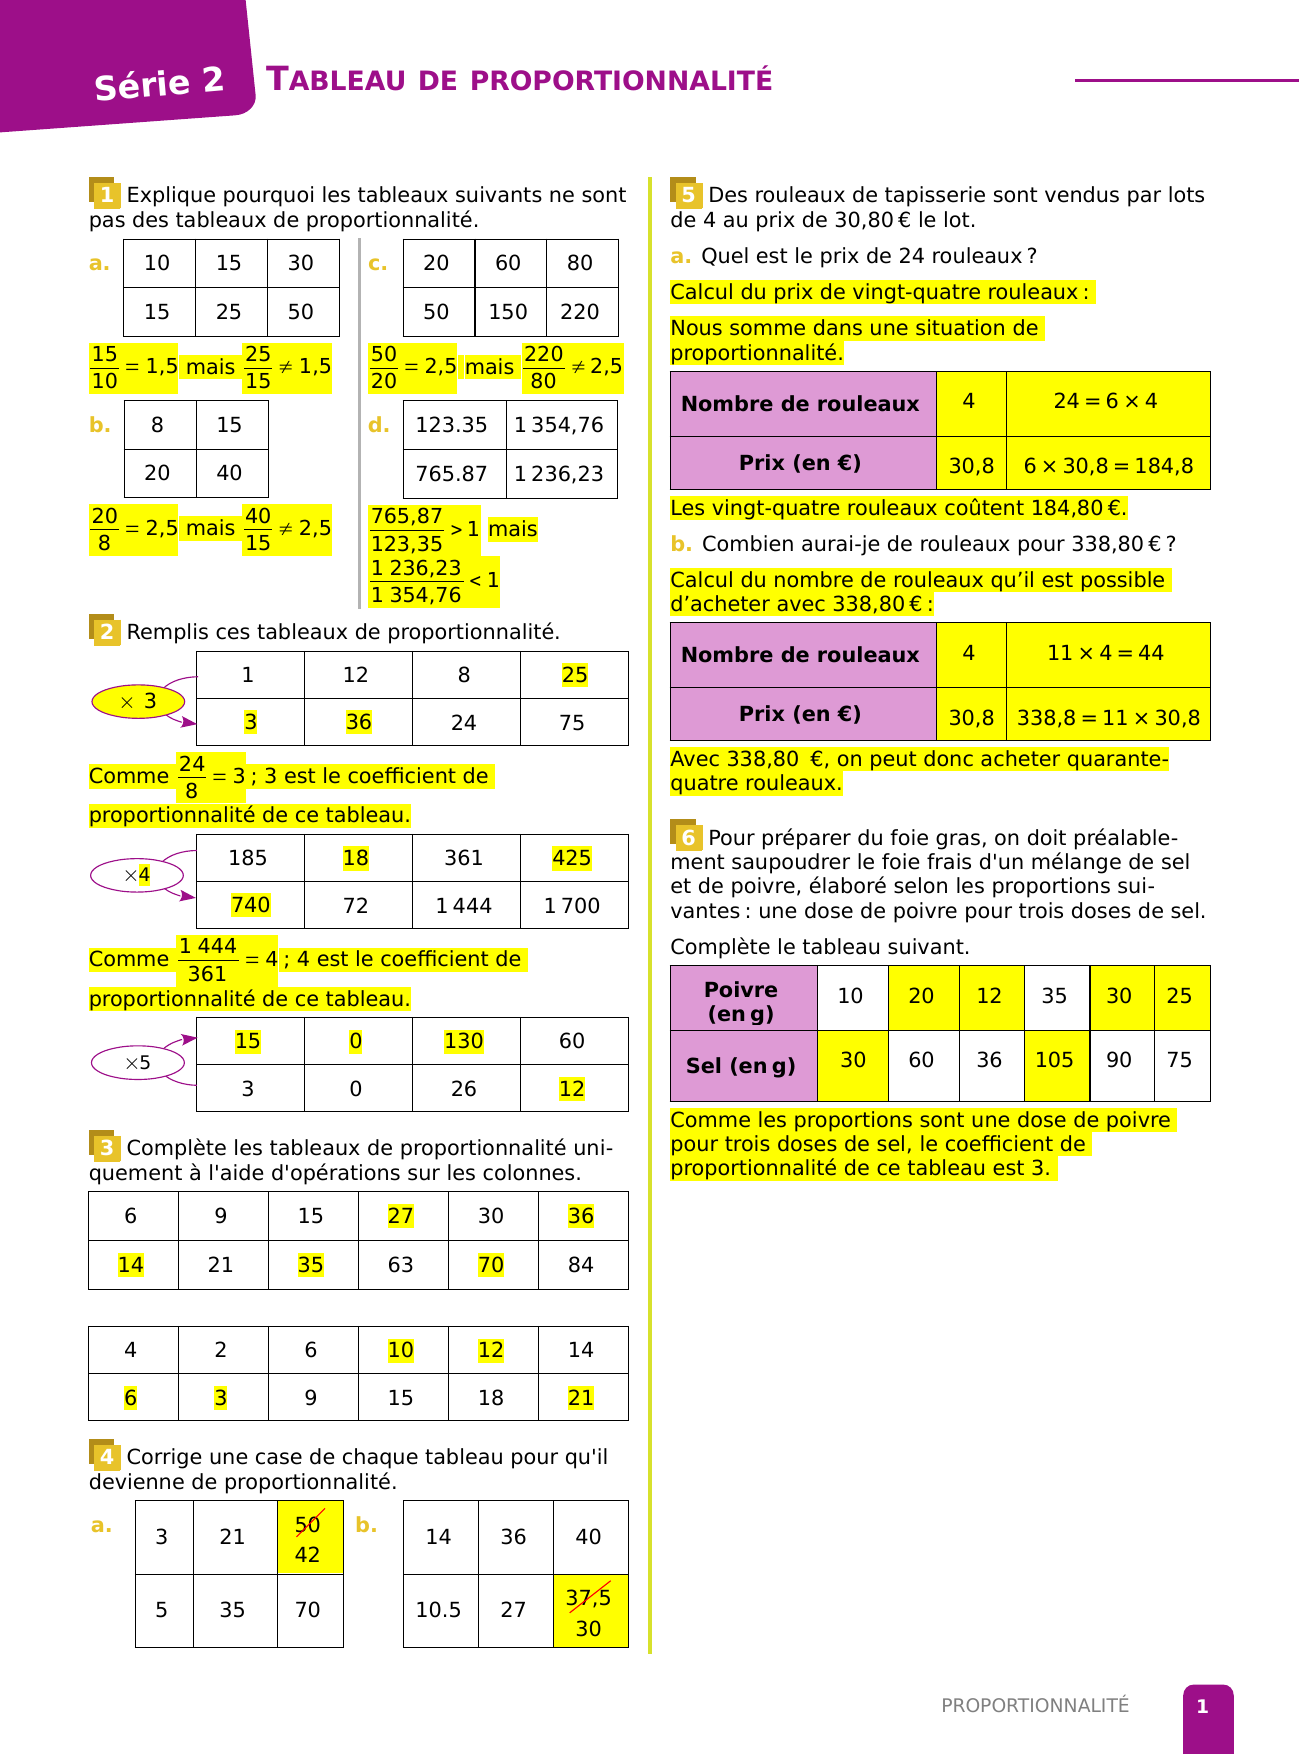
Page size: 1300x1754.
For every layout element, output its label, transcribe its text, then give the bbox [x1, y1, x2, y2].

table_cell 75 [521, 699, 628, 745]
table_cell 36 [960, 1031, 1024, 1101]
table_header [166, 852, 196, 897]
table_cell 1 236,23 [507, 450, 617, 498]
table_header 361 [413, 835, 520, 881]
table_cell 84 [539, 1241, 628, 1288]
table_header [89, 400, 124, 449]
table_cell 35 [194, 1575, 277, 1647]
table_cell 35 [269, 1241, 358, 1288]
table_header 30 [1091, 966, 1154, 1030]
subtitle Calcul du prix de vingt-quatre rouleaux : [670, 280, 1205, 304]
text mais [178, 504, 242, 556]
table_header 10 [359, 1327, 448, 1373]
table_cell 6 × 30,8 = 184,8 [1007, 437, 1210, 489]
table_header 4 [937, 623, 1006, 687]
table_header 40 [554, 1501, 628, 1573]
subtitle Complète les tableaux de proportionnalité uni­quement à l'aide d'opérations sur les colonnes. [88, 1130, 629, 1185]
table_cell 50 [268, 288, 339, 336]
table_header 15 [197, 401, 268, 449]
subtitle Corrige une case de chaque tableau pour qu'il devienne de proportionnalité. [88, 1439, 629, 1494]
table_cell 10,5 [404, 1575, 478, 1647]
table_header 123,35 [404, 401, 506, 449]
table_cell 15 [359, 1374, 448, 1420]
table_header [89, 834, 196, 928]
table_header 0 [305, 1018, 412, 1064]
table_cell 150 [476, 288, 546, 336]
table_cell 30,8 [937, 437, 1006, 489]
text [332, 504, 350, 556]
table_cell 18 [449, 1374, 538, 1420]
table_header 36 [539, 1192, 628, 1240]
table_header [368, 239, 403, 287]
table_header 60 [521, 1018, 628, 1064]
table_cell 90 [1091, 1031, 1154, 1101]
table_cell 50 [404, 288, 474, 336]
table_cell 24 [413, 699, 520, 745]
table_header 1 354,76 [507, 401, 617, 449]
table_header 15 [196, 240, 267, 287]
table_header 130 [413, 1018, 520, 1064]
subtitle Des rouleaux de tapisserie sont vendus par lots de 4 au prix de 30,80 € le lot. [670, 177, 1211, 232]
table_header [89, 239, 123, 287]
subtitle Pour préparer du foie gras, on doit préalable­ment saupoudrer le foie frais d'un mélange de sel et de poivre, élaboré selon les proportions sui­vantes : une dose de poivre pour trois doses de sel. [670, 819, 1211, 923]
table_header 80 [547, 240, 618, 287]
table_header 21 [194, 1501, 277, 1573]
table_cell 3 [197, 1065, 304, 1111]
table_header 6 [269, 1327, 358, 1373]
list Combien aurai-je de rouleaux pour 338,80 € ? [670, 532, 1211, 556]
table_header [368, 400, 403, 449]
list Quel est le prix de 24 rouleaux ? [670, 244, 1211, 268]
subtitle Comme ; 4 est le coefficient de proportionnalité de ce tableau. [88, 935, 623, 1011]
table_cell [368, 449, 403, 498]
table_cell 20 [125, 450, 196, 497]
table_header [344, 1500, 403, 1573]
table_header 25 [521, 652, 628, 698]
table_header 25 [1155, 966, 1210, 1030]
table_cell 765,87 [404, 450, 506, 498]
table_header 2 [179, 1327, 268, 1373]
table_header Poivre (en g) [671, 966, 817, 1030]
table_header 36 [479, 1501, 553, 1573]
table_header [167, 1040, 196, 1084]
table_header 425 [521, 835, 628, 881]
table_header 6 [89, 1192, 178, 1240]
table_cell Sel (en g) [671, 1031, 817, 1101]
table_cell 5 [136, 1575, 193, 1647]
table_cell 37,5 30 [554, 1575, 628, 1647]
table_cell 3 [197, 699, 304, 745]
table_header 8 [413, 652, 520, 698]
table_header [89, 651, 196, 745]
table_cell 14 [89, 1241, 178, 1288]
table_header 27 [359, 1192, 448, 1240]
table_cell 30,8 [937, 688, 1006, 740]
text mais [457, 343, 522, 394]
table_header 11 × 4 = 44 [1007, 623, 1210, 687]
table_header 1 [197, 652, 304, 698]
table_header [89, 1017, 196, 1111]
text mais [178, 343, 242, 394]
table_header 20 [889, 966, 959, 1030]
table_header 3 [136, 1501, 193, 1573]
table_header 60 [476, 240, 546, 287]
table_cell 60 [889, 1031, 959, 1101]
table_cell 63 [359, 1241, 448, 1288]
table_header [89, 1500, 135, 1573]
table_header 10 [124, 240, 195, 287]
table_cell [344, 1574, 403, 1647]
table_header 18 [305, 835, 412, 881]
text [624, 343, 629, 394]
table_header 12 [449, 1327, 538, 1373]
table_header 14 [404, 1501, 478, 1573]
table_cell 26 [413, 1065, 520, 1111]
table_cell [89, 287, 123, 336]
table_cell [368, 287, 403, 336]
table_cell 21 [539, 1374, 628, 1420]
table_header 10 [818, 966, 888, 1030]
table_cell 0 [305, 1065, 412, 1111]
table_header 24 = 6 × 4 [1007, 372, 1210, 436]
table_header 9 [179, 1192, 268, 1240]
subtitle Calcul du nombre de rouleaux qu’il est possible d’acheter avec 338,80 € : [670, 568, 1205, 616]
table_header 30 [449, 1192, 538, 1240]
table_header 12 [305, 652, 412, 698]
table_header 35 [1025, 966, 1089, 1030]
table_header 20 [404, 240, 474, 287]
table_header 4 [89, 1327, 178, 1373]
table_cell Prix (en €) [671, 437, 936, 489]
table_header 4 [937, 372, 1006, 436]
text mais [481, 505, 629, 608]
table_cell [89, 1574, 135, 1647]
table_header 15 [197, 1018, 304, 1064]
table_cell 70 [278, 1575, 343, 1647]
table_cell [89, 449, 124, 497]
table_cell Prix (en €) [671, 688, 936, 740]
table_header Nombre de rouleaux [671, 372, 936, 436]
table_cell 30 [818, 1031, 888, 1101]
table_cell 25 [196, 288, 267, 336]
table_header 185 [197, 835, 304, 881]
subtitle Nous somme dans une situation de proportionnalité. [670, 316, 1205, 365]
table_cell 220 [547, 288, 618, 336]
table_cell 75 [1155, 1031, 1210, 1101]
subtitle Comme les proportions sont une dose de poivre pour trois doses de sel, le coefficient de proportionnalité de ce tableau est 3. [670, 1108, 1205, 1181]
table_cell 15 [124, 288, 195, 336]
subtitle Remplis ces tableaux de proportionnalité. [114, 614, 629, 645]
table_header Nombre de rouleaux [671, 623, 936, 687]
table_cell 12 [521, 1065, 628, 1111]
table_cell 70 [449, 1241, 538, 1288]
table_cell 72 [305, 882, 412, 928]
table_cell 3 [179, 1374, 268, 1420]
subtitle Les vingt-quatre rouleaux coûtent 184,80 €. [670, 496, 1205, 520]
table_header 30 [268, 240, 339, 287]
table_cell 105 [1025, 1031, 1089, 1101]
text [332, 343, 350, 394]
table_cell 21 [179, 1241, 268, 1288]
table_cell 1 700 [521, 882, 628, 928]
table_cell 740 [197, 882, 304, 928]
table_header 8 [125, 401, 196, 449]
table_header 14 [539, 1327, 628, 1373]
table_cell 9 [269, 1374, 358, 1420]
table_cell 36 [305, 699, 412, 745]
table_header 15 [269, 1192, 358, 1240]
table_cell 6 [89, 1374, 178, 1420]
subtitle Complète le tableau suivant. [670, 935, 1205, 959]
table_cell 27 [479, 1575, 553, 1647]
table_cell 40 [197, 450, 268, 497]
table_header 12 [960, 966, 1024, 1030]
subtitle Explique pourquoi les tableaux suivants ne sont pas des tableaux de proportionnalité. [88, 177, 629, 232]
subtitle Comme ; 3 est le coefficient de proportionnalité de ce tableau. [88, 752, 623, 828]
table_cell 338,8 = 11 × 30,8 [1007, 688, 1210, 740]
subtitle Avec 338,80 €, on peut donc acheter quarante-quatre rouleaux. [670, 747, 1205, 796]
table_cell 1 444 [413, 882, 520, 928]
table_header 50 42 [278, 1501, 343, 1573]
